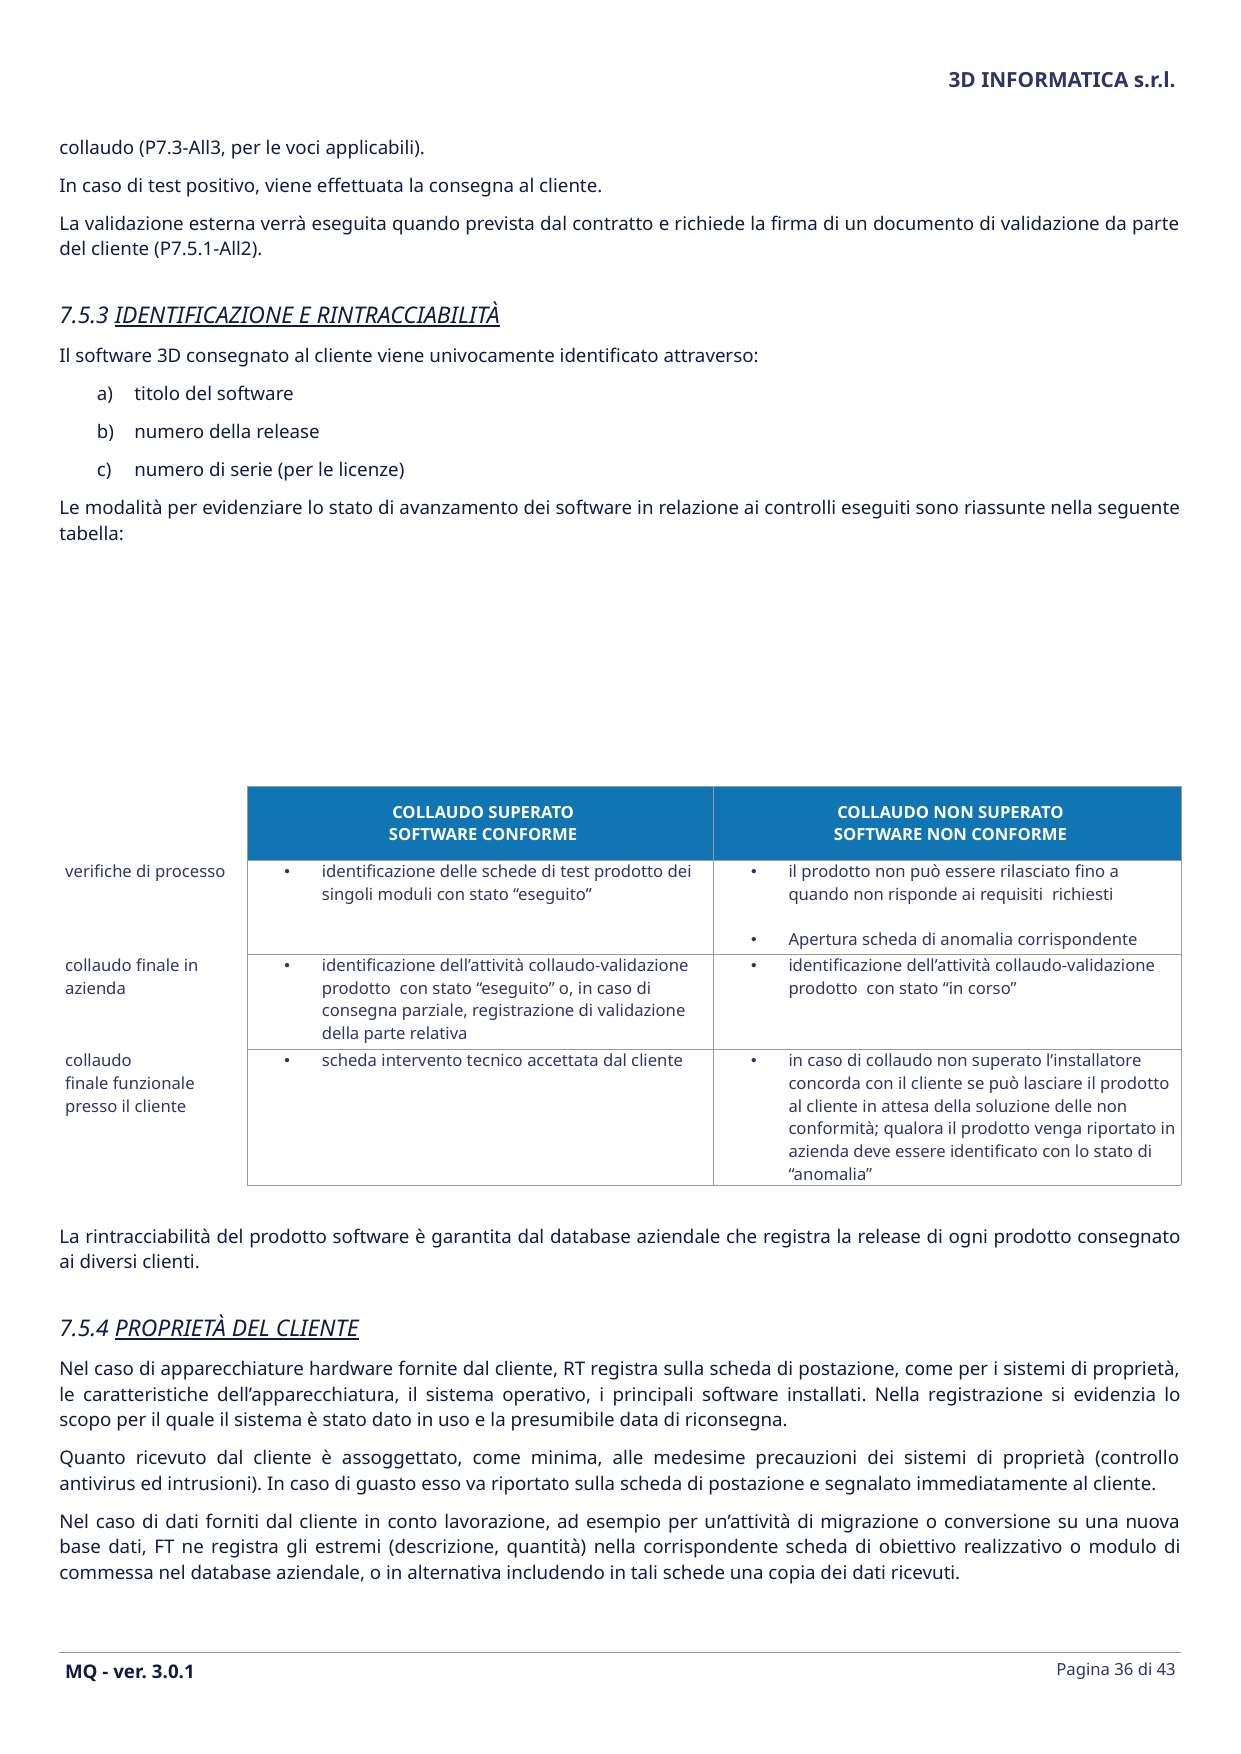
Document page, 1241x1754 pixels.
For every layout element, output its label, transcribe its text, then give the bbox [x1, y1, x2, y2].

table_cell collaudo finale in azienda [59, 954, 247, 1049]
text Il software 3D consegnato al cliente viene univocamente identificato attraverso: [59, 342, 1181, 368]
table_cell identificazione delle schede di test prodotto dei singoli moduli con stato “eseguito” [248, 861, 713, 953]
table_header [59, 786, 247, 860]
text Le modalità per evidenziare lo stato di avanzamento dei software in relazione ai controlli eseguiti sono riassunte nella seguente tabella: [59, 494, 1181, 546]
table_header collaudo non superato software non conforme [714, 787, 1181, 860]
table_cell il prodotto non può essere rilasciato fino a quando non risponde ai requisiti richiesti Apertura scheda di anomalia corrispondente [714, 861, 1181, 953]
text collaudo (P7.3-All3, per le voci applicabili). [59, 134, 1181, 160]
table_cell identificazione dell’attività collaudo-validazione prodotto con stato “in corso” [714, 955, 1181, 1049]
text La validazione esterna verrà eseguita quando prevista dal contratto e richiede la firma di un documento di validazione da parte del cliente (P7.5.1-All2). [59, 210, 1181, 261]
text Quanto ricevuto dal cliente è assoggettato, come minima, alle medesime precauzioni dei sistemi di proprietà (controllo antivirus ed intrusioni). In caso di guasto esso va riportato sulla scheda di postazione e segnalato immediatamente al cliente. [59, 1444, 1181, 1496]
text La rintracciabilità del prodotto software è garantita dal database aziendale che registra la release di ogni prodotto consegnato ai diversi clienti. [59, 1223, 1181, 1274]
list titolo del software [97, 381, 1181, 406]
text Nel caso di apparecchiature hardware fornite dal cliente, RT registra sulla scheda di postazione, come per i sistemi di proprietà, le caratteristiche dell’apparecchiatura, il sistema operativo, i principali software installati. Nella registrazione si evidenzia lo scopo per il quale il sistema è stato dato in uso e la presumibile data di riconsegna. [59, 1356, 1181, 1432]
text In caso di test positivo, viene effettuata la consegna al cliente. [59, 172, 1181, 198]
text Nel caso di dati forniti dal cliente in conto lavorazione, ad esempio per un’attività di migrazione o conversione su una nuova base dati, FT ne registra gli estremi (descrizione, quantità) nella corrispondente scheda di obiettivo realizzativo o modulo di commessa nel database aziendale, o in alternativa includendo in tali schede una copia dei dati ricevuti. [59, 1508, 1181, 1585]
table_cell collaudo finale funzionale presso il cliente [59, 1049, 247, 1185]
table_cell in caso di collaudo non superato l’installatore concorda con il cliente se può lasciare il prodotto al cliente in attesa della soluzione delle non conformità; qualora il prodotto venga riportato in azienda deve essere identificato con lo stato di “anomalia” [714, 1050, 1181, 1185]
table_cell verifiche di processo [59, 860, 247, 953]
table_cell scheda intervento tecnico accettata dal cliente [248, 1050, 713, 1185]
list numero di serie (per le licenze) [97, 457, 1181, 482]
table_header collaudo superato software conforme [248, 787, 713, 860]
list numero della release [97, 418, 1181, 444]
table_cell identificazione dell’attività collaudo-validazione prodotto con stato “eseguito” o, in caso di consegna parziale, registrazione di validazione della parte relativa [248, 955, 713, 1049]
subtitle Proprietà del cliente [59, 1312, 1181, 1343]
subtitle Identificazione e rintracciabilità [59, 299, 1181, 330]
